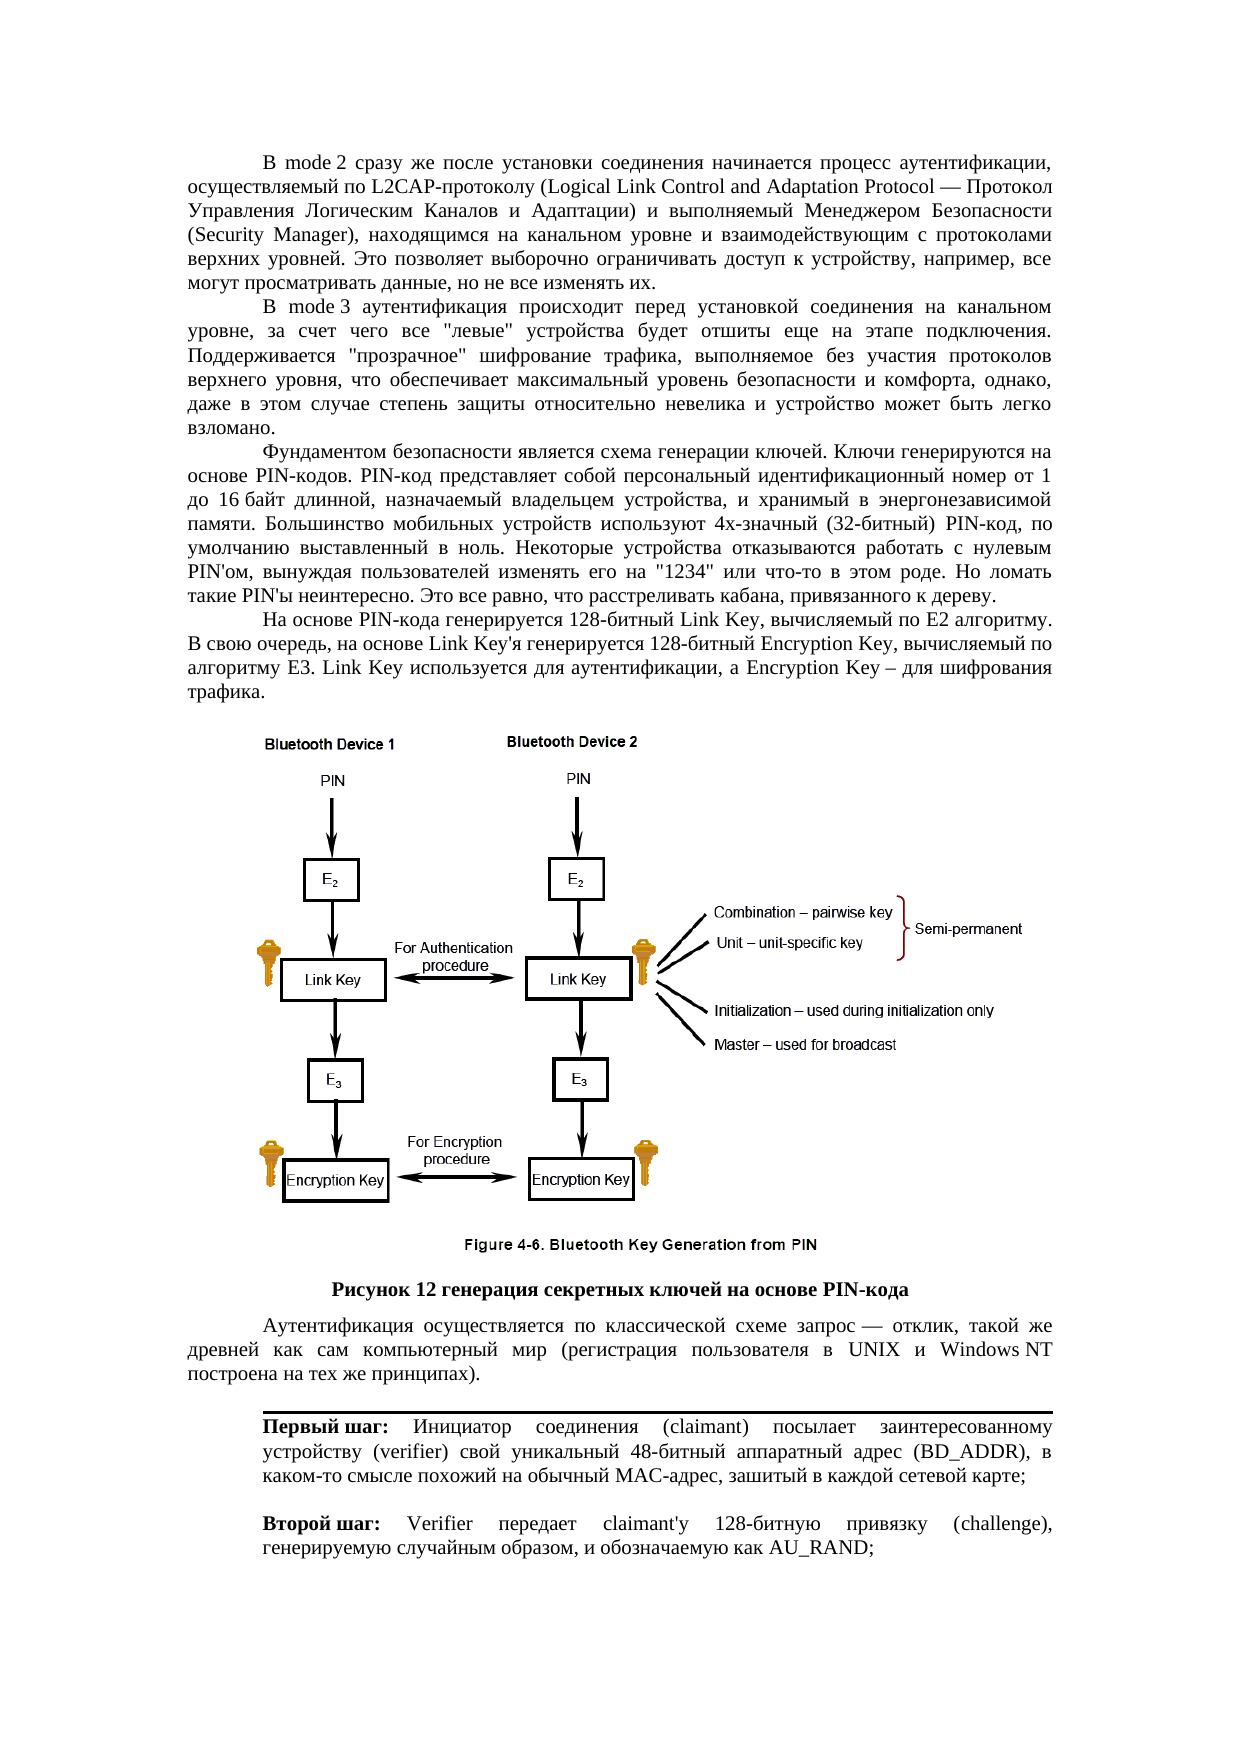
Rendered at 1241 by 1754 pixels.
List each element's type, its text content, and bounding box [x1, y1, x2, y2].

text Аутентификация осуществляется по классической схеме запрос — отклик, такой же древней как сам компьютерный мир (регистрация пользователя в UNIX и Windows NT построена на тех же принципах). [187, 1313, 1053, 1385]
text Первый шаг: Инициатор соединения (claimant) посылает заинтересованному устройству (verifier) свой уникальный 48-битный аппаратный адрес (BD_ADDR), в каком-то смысле похожий на обычный MAC-адрес, зашитый в каждой сетевой карте; [262, 1414, 1053, 1487]
picture [187, 727, 1052, 1264]
text В mode 2 сразу же после установки соединения начинается процесс аутентификации, осуществляемый по L2CAP-протоколу (Logical Link Control and Adaptation Protocol — Протокол Управления Логическим Каналов и Адаптации) и выполняемый Менеджером Безопасности (Security Manager), находящимся на канальном уровне и взаимодействующим с протоколами верхних уровней. Это позволяет выборочно ограничивать доступ к устройству, например, все могут просматривать данные, но не все изменять их. [187, 150, 1053, 294]
text Рисунок 12 генерация секретных ключей на основе PIN-кода [187, 1276, 1053, 1301]
text В mode 3 аутентификация происходит перед установкой соединения на канальном уровне, за счет чего все "левые" устройства будет отшиты еще на этапе подключения. Поддерживается "прозрачное" шифрование трафика, выполняемое без участия протоколов верхнего уровня, что обеспечивает максимальный уровень безопасности и комфорта, однако, даже в этом случае степень защиты относительно невелика и устройство может быть легко взломано. [187, 294, 1053, 439]
text На основе PIN-кода генерируется 128-битный Link Key, вычисляемый по E2 алгоритму. В свою очередь, на основе Link Key'я генерируется 128-битный Encryption Key, вычисляемый по алгоритму E3. Link Key используется для аутентификации, а Encryption Key – для шифрования трафика. [187, 607, 1053, 703]
text Второй шаг: Verifier передает claimant'у 128-битную привязку (challenge), генерируемую случайным образом, и обозначаемую как AU_RAND; [262, 1511, 1053, 1559]
text Фундаментом безопасности является схема генерации ключей. Ключи генерируются на основе PIN-кодов. PIN-код представляет собой персональный идентификационный номер от 1 до 16 байт длинной, назначаемый владельцем устройства, и хранимый в энергонезависимой памяти. Большинство мобильных устройств используют 4х-значный (32-битный) PIN-код, по умолчанию выставленный в ноль. Некоторые устройства отказываются работать с нулевым PIN'ом, вынуждая пользователей изменять его на "1234" или что-то в этом роде. Но ломать такие PIN'ы неинтересно. Это все равно, что расстреливать кабана, привязанного к дереву. [187, 439, 1053, 607]
